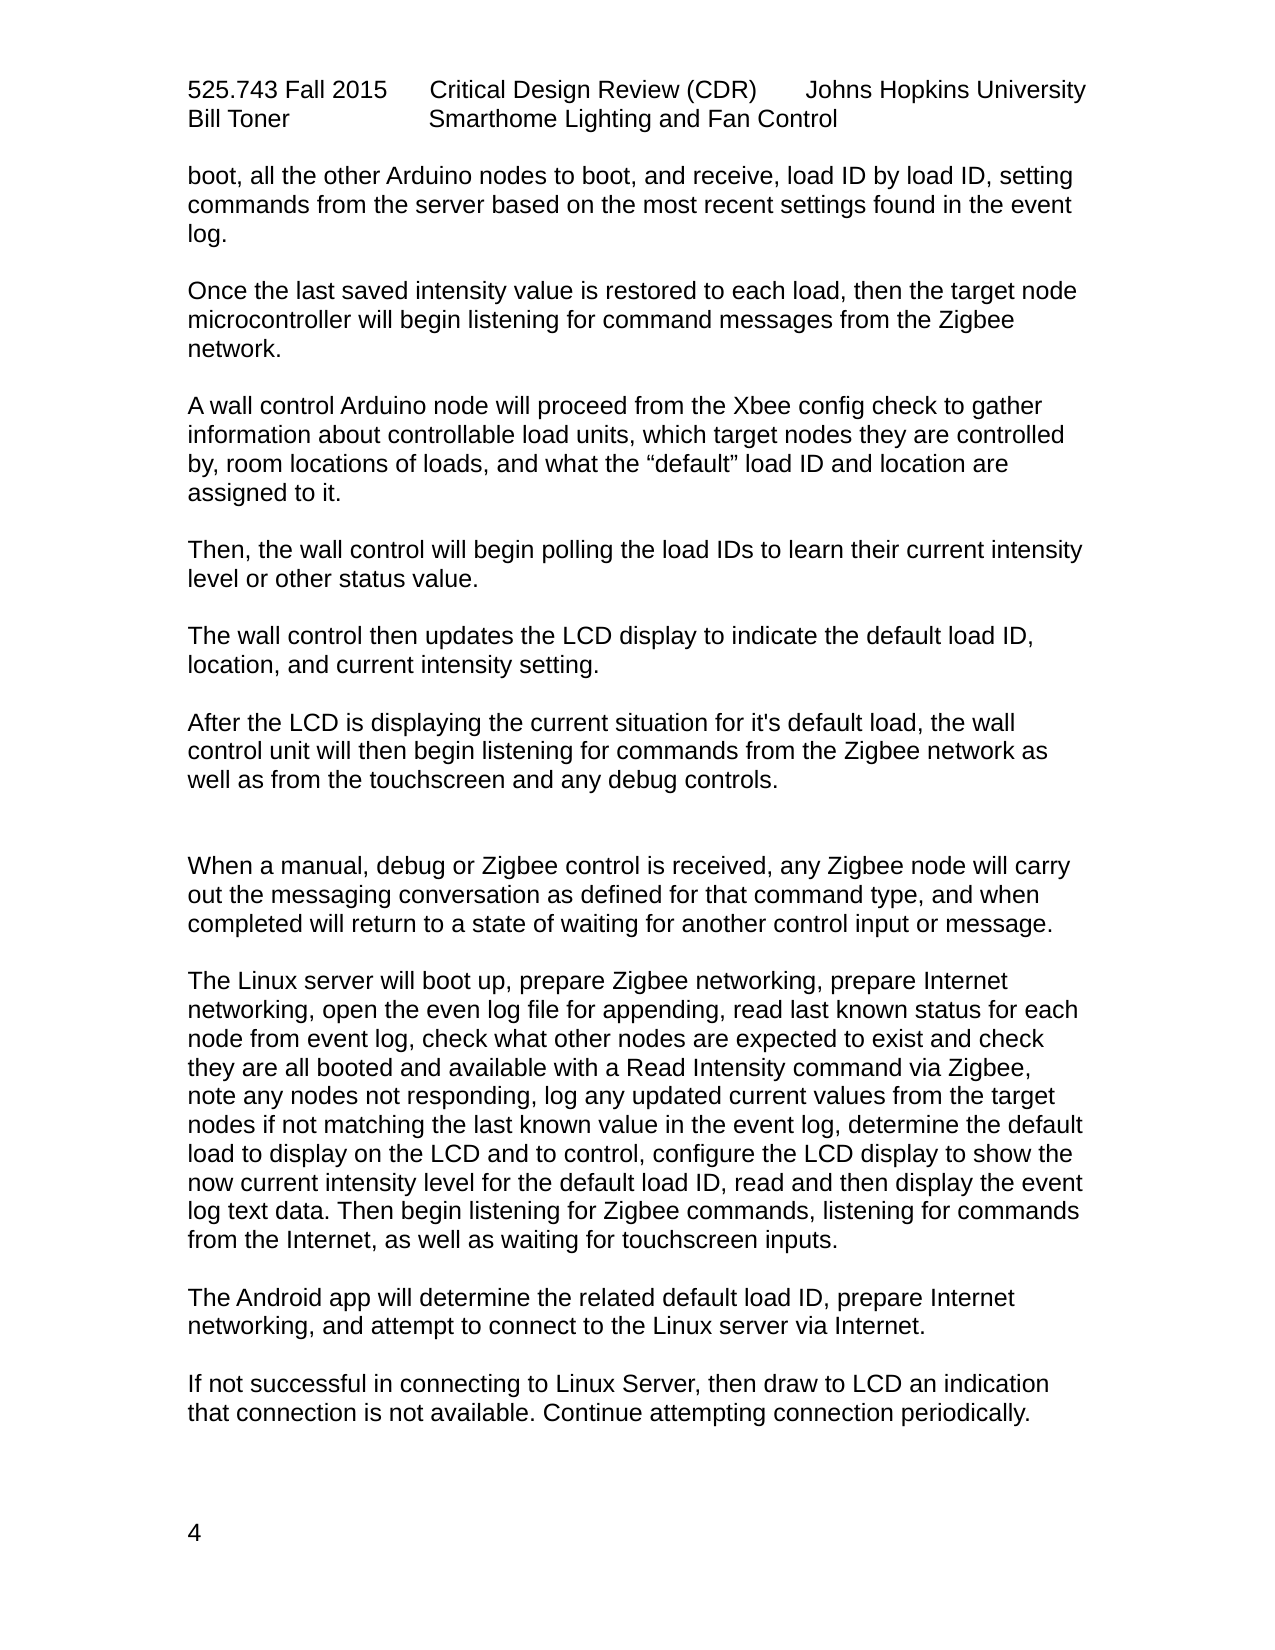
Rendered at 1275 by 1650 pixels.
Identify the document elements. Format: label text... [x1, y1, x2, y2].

text Once the last saved intensity value is restored to each load, then the target node microcontroller will begin listening for command messages from the Zigbee network. [187, 276, 1087, 362]
text The Linux server will boot up, prepare Zigbee networking, prepare Internet networking, open the even log file for appending, read last known status for each node from event log, check what other nodes are expected to exist and check they are all booted and available with a Read Intensity command via Zigbee, note any nodes not responding, log any updated current values from the target nodes if not matching the last known value in the event log, determine the default load to display on the LCD and to control, configure the LCD display to show the now current intensity level for the default load ID, read and then display the event log text data. Then begin listening for Zigbee commands, listening for commands from the Internet, as well as waiting for touchscreen inputs. [187, 966, 1087, 1254]
text The wall control then updates the LCD display to indicate the default load ID, location, and current intensity setting. [187, 621, 1087, 679]
text A wall control Arduino node will proceed from the Xbee config check to gather information about controllable load units, which target nodes they are controlled by, room locations of loads, and what the “default” load ID and location are assigned to it. [187, 391, 1087, 506]
text The Android app will determine the related default load ID, prepare Internet networking, and attempt to connect to the Linux server via Internet. [187, 1282, 1087, 1340]
text boot, all the other Arduino nodes to boot, and receive, load ID by load ID, setting commands from the server based on the most recent settings found in the event log. [187, 161, 1087, 247]
text If not successful in connecting to Linux Server, then draw to LCD an indication that connection is not available. Continue attempting connection periodically. [187, 1369, 1087, 1426]
text After the LCD is displaying the current situation for it's default load, the wall control unit will then begin listening for commands from the Zigbee network as well as from the touchscreen and any debug controls. [187, 707, 1087, 794]
text When a manual, debug or Zigbee control is received, any Zigbee node will carry out the messaging conversation as defined for that command type, and when completed will return to a state of waiting for another control input or message. [187, 851, 1087, 937]
text Then, the wall control will begin polling the load IDs to learn their current intensity level or other status value. [187, 535, 1087, 592]
